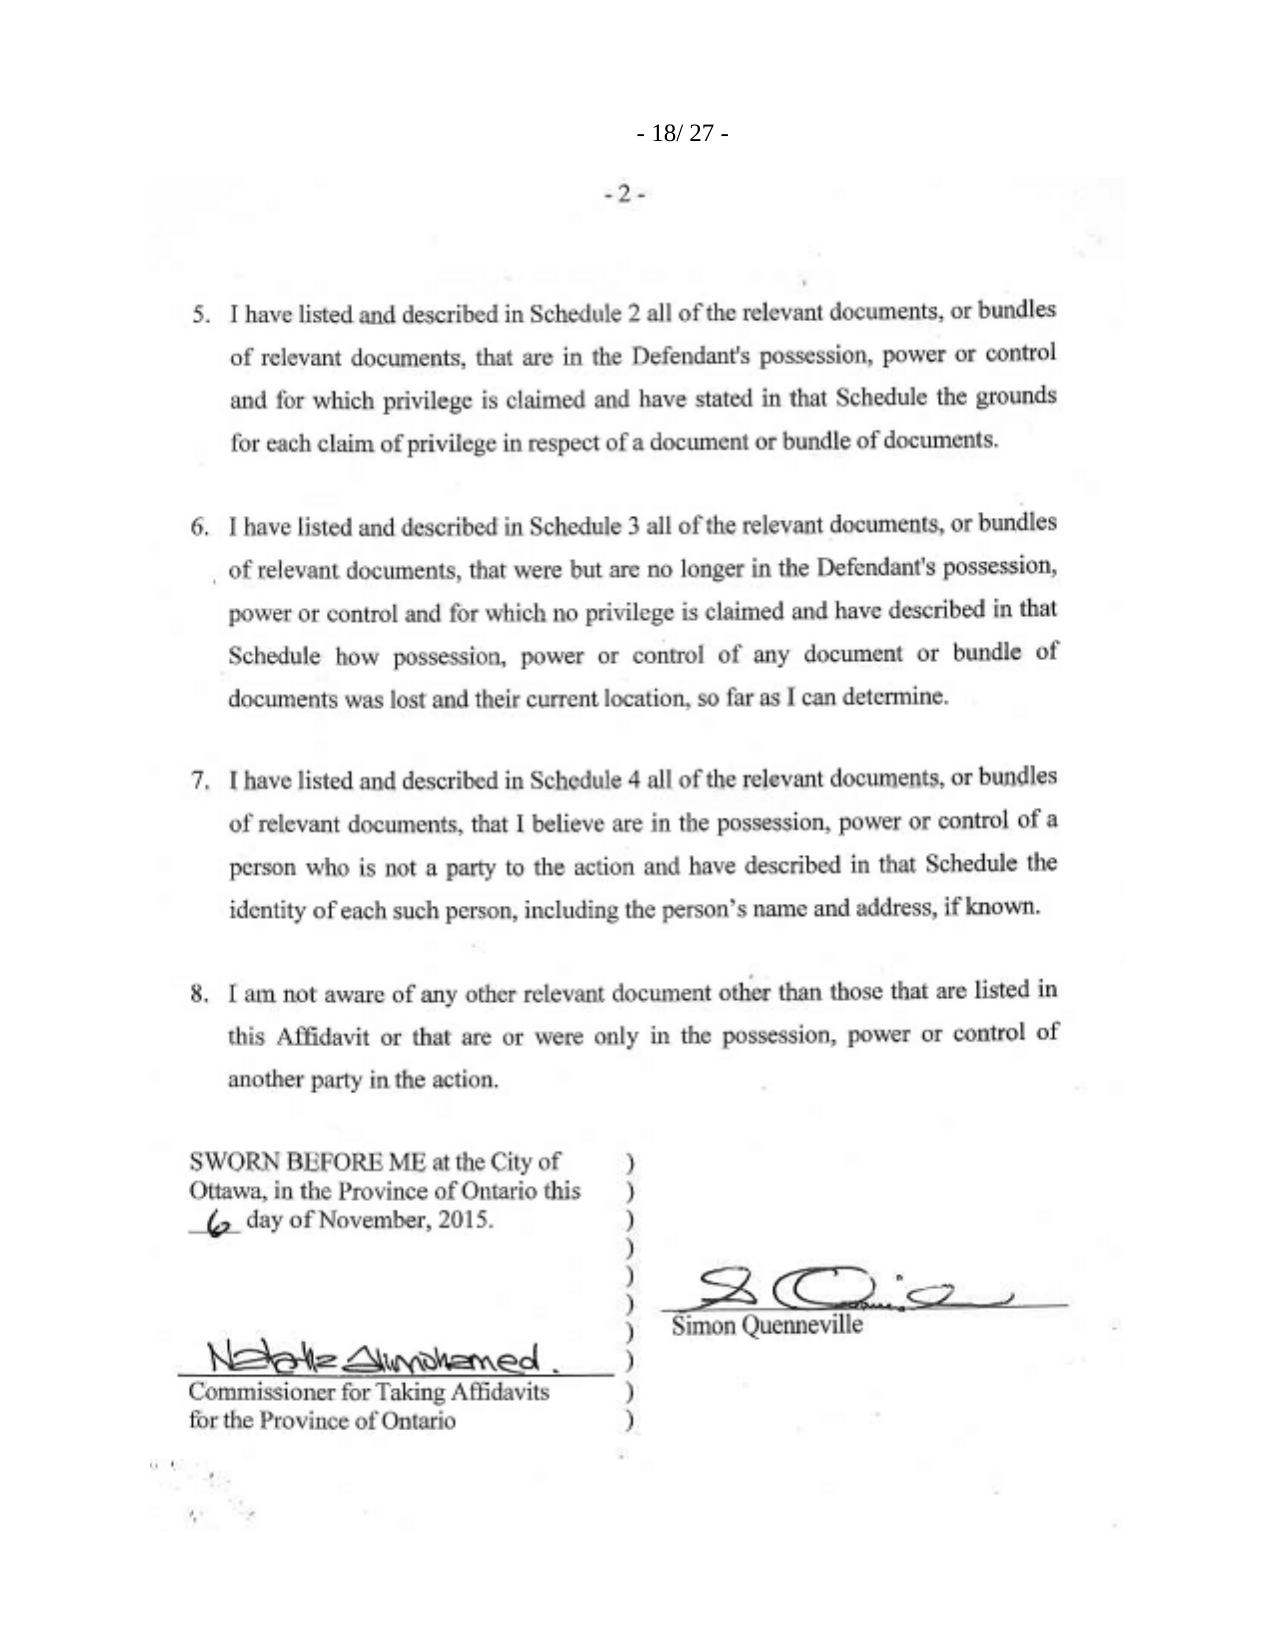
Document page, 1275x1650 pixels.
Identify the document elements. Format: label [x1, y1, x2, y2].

picture [150, 177, 1125, 1532]
